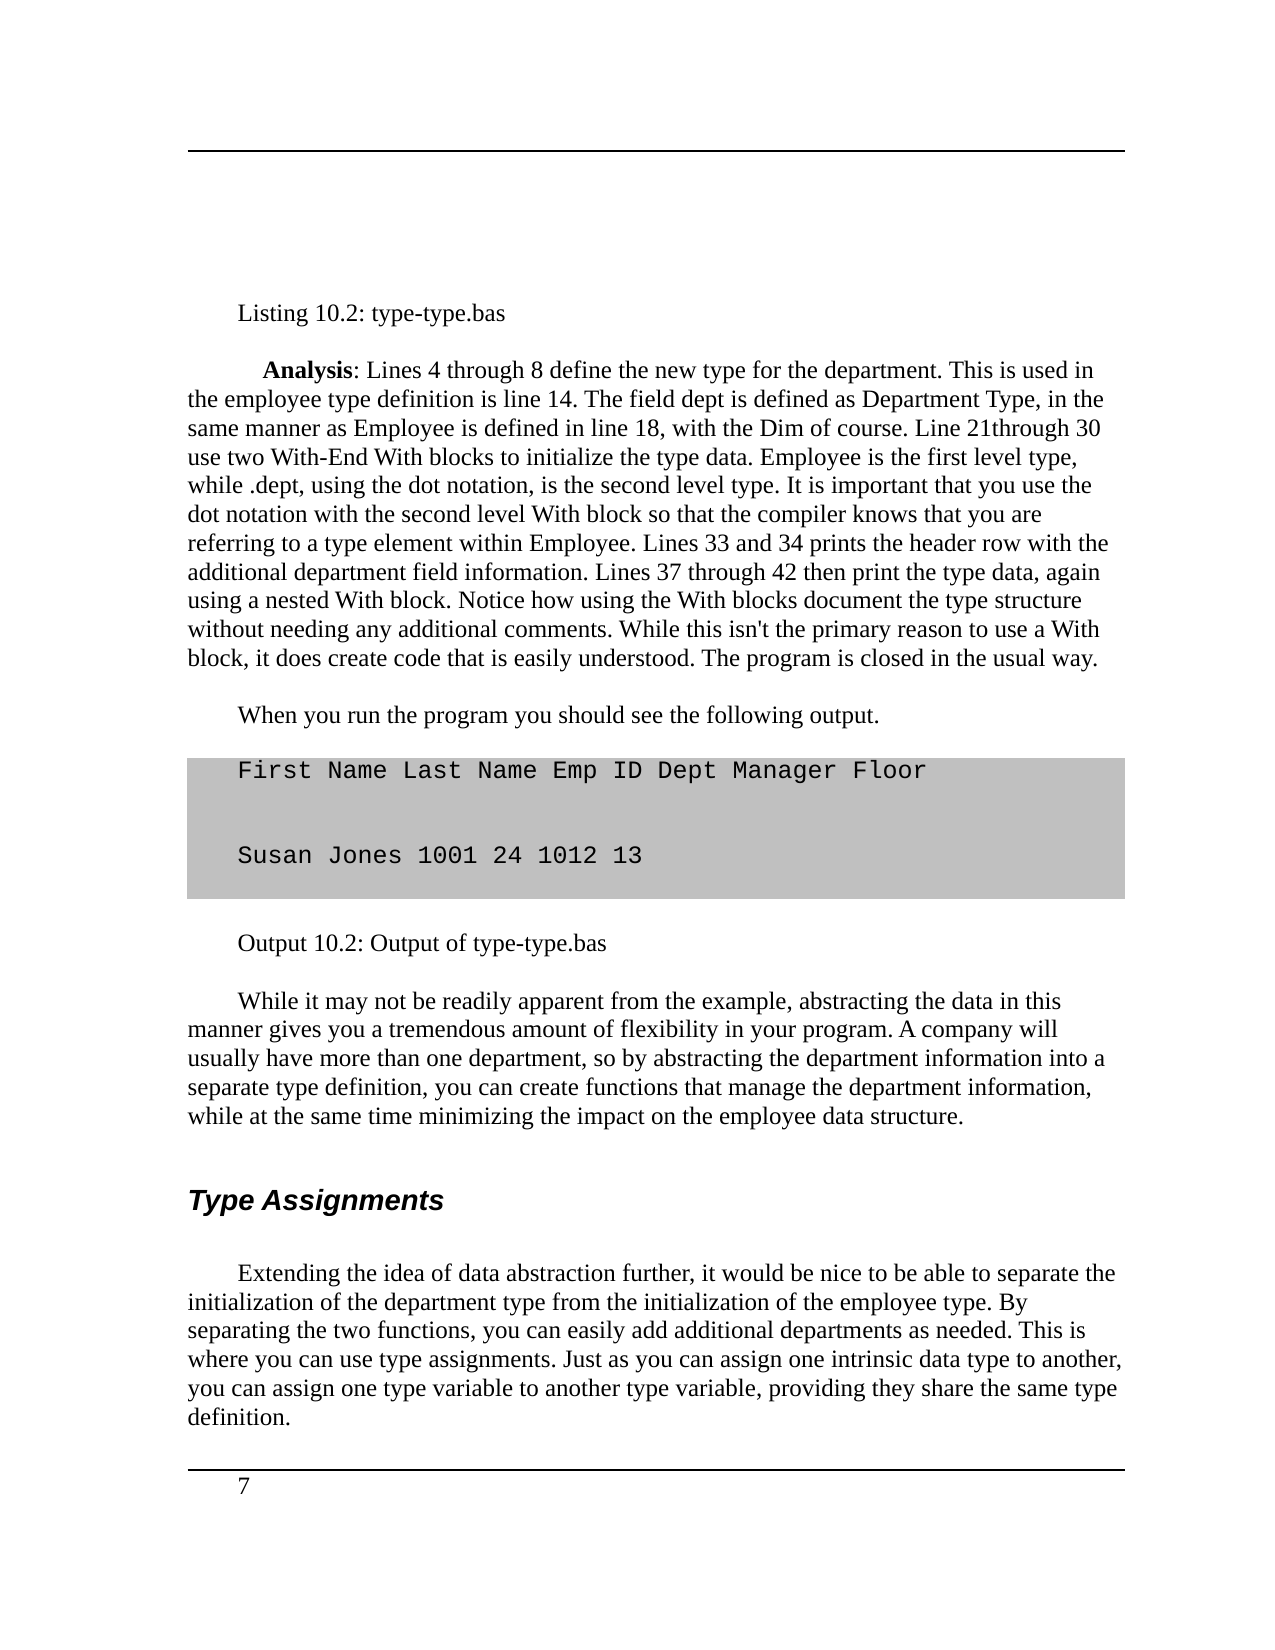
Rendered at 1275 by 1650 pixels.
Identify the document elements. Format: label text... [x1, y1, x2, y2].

text Listing 10.2: type-type.bas [187, 298, 1125, 327]
text Output 10.2: Output of type-type.bas [187, 928, 1125, 957]
text Analysis: Lines 4 through 8 define the new type for the department. This is used in the employee type definition is line 14. The field dept is defined as Department Type, in the same manner as Employee is defined in line 18, with the Dim of course. Line 21through 30 use two With-End With blocks to initialize the type data. Employee is the first level type, while .dept, using the dot notation, is the second level type. It is important that you use the dot notation with the second level With block so that the compiler knows that you are referring to a type element within Employee. Lines 33 and 34 prints the header row with the additional department field information. Lines 37 through 42 then print the type data, again using a nested With block. Notice how using the With blocks document the type structure without needing any additional comments. While this isn't the primary reason to use a With block, it does create code that is easily understood. The program is closed in the usual way. [187, 355, 1125, 672]
subtitle Type Assignments [187, 1183, 1125, 1217]
text While it may not be readily apparent from the example, abstracting the data in this manner gives you a tremendous amount of flexibility in your program. A company will usually have more than one department, so by abstracting the department information into a separate type definition, you can create functions that manage the department information, while at the same time minimizing the impact on the employee data structure. [187, 986, 1125, 1129]
text When you run the program you should see the following output. [187, 700, 1125, 729]
text Susan Jones 1001 24 1012 13 [187, 843, 1125, 871]
text Extending the idea of data abstraction further, it would be nice to be able to separate the initialization of the department type from the initialization of the employee type. By separating the two functions, you can easily add additional departments as needed. This is where you can use type assignments. Just as you can assign one intrinsic data type to another, you can assign one type variable to another type variable, providing they share the same type definition. [187, 1258, 1125, 1431]
text First Name Last Name Emp ID Dept Manager Floor [187, 758, 1125, 786]
